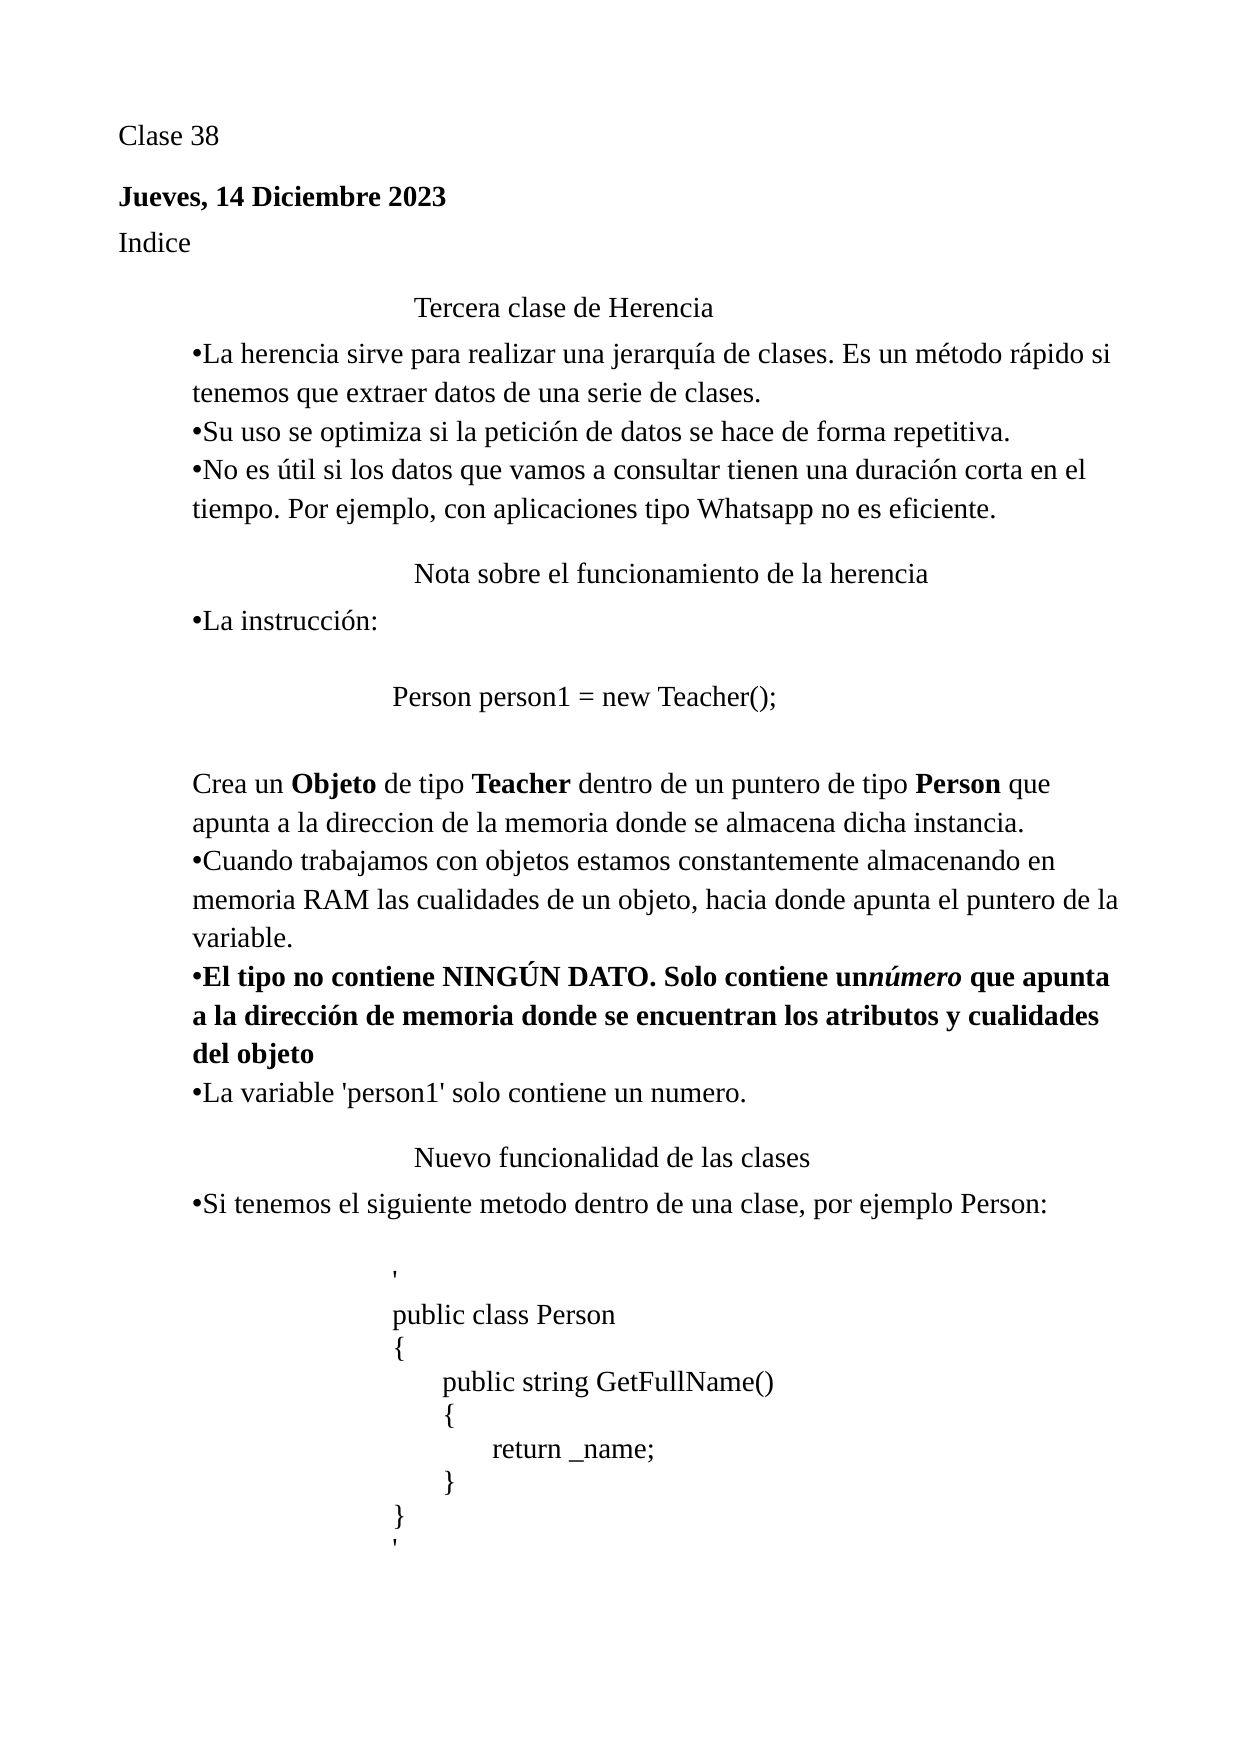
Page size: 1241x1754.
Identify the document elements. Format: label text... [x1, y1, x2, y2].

subtitle Tercera clase de Herencia [384, 290, 1122, 324]
list Si tenemos el siguiente metodo dentro de una clase, por ejemplo Person: [118, 1186, 1122, 1220]
list Su uso se optimiza si la petición de datos se hace de forma repetitiva. [118, 414, 1122, 447]
list Person person1 = new Teacher(); [118, 679, 1122, 713]
list La herencia sirve para realizar una jerarquía de clases. Es un método rápido si tenemos que extraer datos de una serie de clases. [118, 336, 1122, 409]
subtitle Nuevo funcionalidad de las clases [384, 1140, 1122, 1174]
list Crea un Objeto de tipo Teacher dentro de un puntero de tipo Person que apunta a la direccion de la memoria donde se almacena dicha instancia. [118, 766, 1122, 838]
list Cuando trabajamos con objetos estamos constantemente almacenando en memoria RAM las cualidades de un objeto, hacia donde apunta el puntero de la variable. [118, 843, 1122, 954]
list La instrucción: [118, 603, 1122, 636]
list public string GetFullName() [118, 1364, 1122, 1397]
list return _name; [118, 1431, 1122, 1464]
list } [118, 1498, 1122, 1532]
list { [118, 1330, 1122, 1364]
list ' [118, 1532, 1122, 1565]
list ' [118, 1263, 1122, 1297]
text Indice [118, 225, 1122, 258]
list No es útil si los datos que vamos a consultar tienen una duración corta en el tiempo. Por ejemplo, con aplicaciones tipo Whatsapp no es eficiente. [118, 452, 1122, 524]
list public class Person [118, 1297, 1122, 1330]
subtitle Clase 38 [118, 118, 1122, 152]
list { [118, 1397, 1122, 1431]
list El tipo no contiene NINGÚN DATO. Solo contiene unnúmero que apunta a la dirección de memoria donde se encuentran los atributos y cualidades del objeto [118, 959, 1122, 1070]
list La variable 'person1' solo contiene un numero. [118, 1075, 1122, 1108]
subtitle Jueves, 14 Diciembre 2023 [118, 179, 1122, 212]
subtitle Nota sobre el funcionamiento de la herencia [384, 557, 1122, 590]
list } [118, 1464, 1122, 1498]
